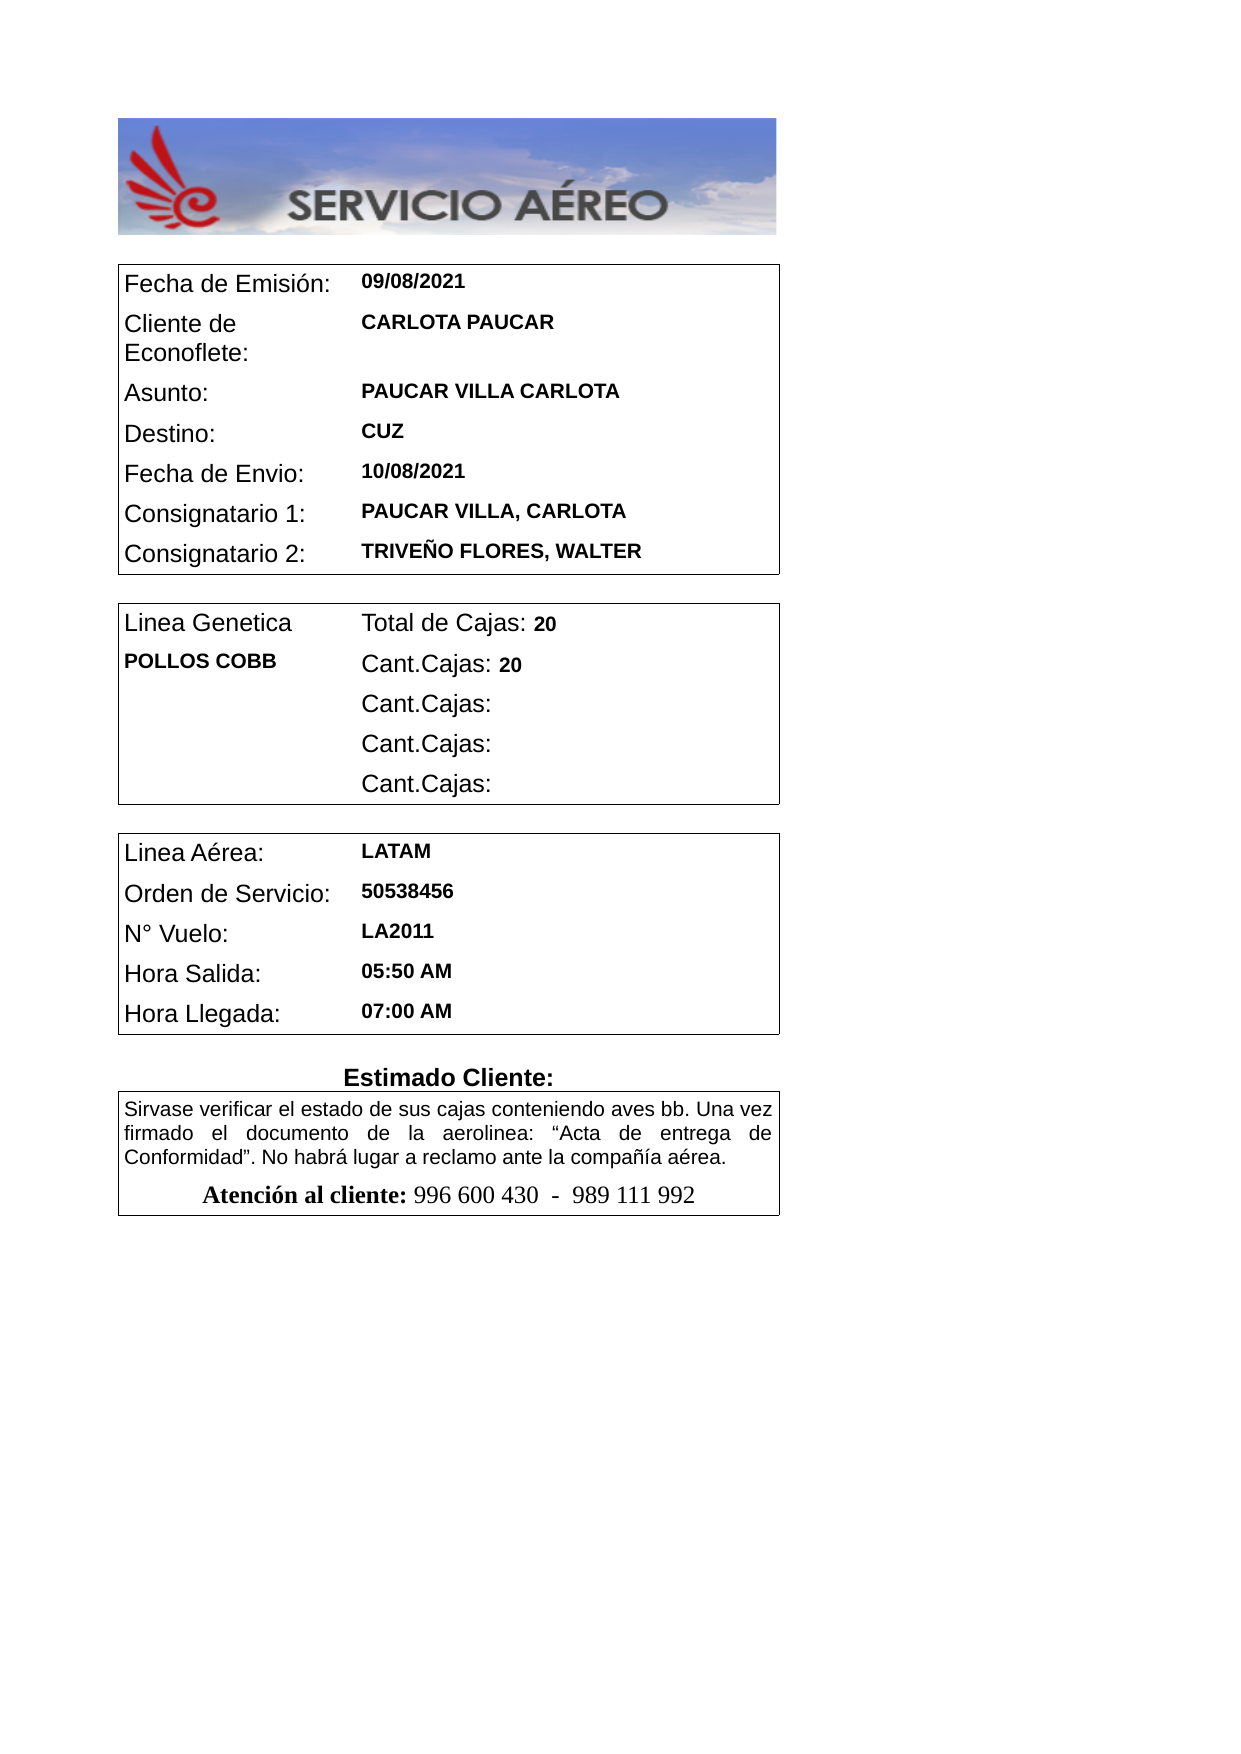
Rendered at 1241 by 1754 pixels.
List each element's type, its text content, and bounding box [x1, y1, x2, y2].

table_cell 07:00 AM [356, 994, 779, 1034]
table_header Fecha de Emisión: [119, 265, 356, 304]
table_cell 05:50 AM [356, 953, 779, 993]
table_cell LATAM [356, 834, 779, 873]
table_cell Hora Llegada: [119, 994, 356, 1034]
table_cell TRIVEÑO FLORES, WALTER [356, 534, 779, 574]
table_cell Hora Salida: [119, 953, 356, 993]
table_cell PAUCAR VILLA, CARLOTA [356, 493, 779, 533]
table_cell 10/08/2021 [356, 453, 779, 493]
table_cell [118, 575, 356, 603]
table_cell [356, 805, 779, 833]
table_cell Linea Aérea: [119, 834, 356, 873]
table_cell Consignatario 2: [119, 534, 356, 574]
table_cell CARLOTA PAUCAR [356, 304, 779, 373]
table_cell Estimado Cliente: [118, 1035, 779, 1091]
table_cell Cant.Cajas: [356, 723, 779, 763]
table_cell LA2011 [356, 913, 779, 953]
table_cell [118, 805, 356, 833]
table_cell N° Vuelo: [119, 913, 356, 953]
picture [118, 118, 777, 235]
table_cell Destino: [119, 413, 356, 453]
table_cell Atención al cliente: 996 600 430 - 989 111 992 [119, 1175, 779, 1215]
table_cell Cliente de Econoflete: [119, 304, 356, 373]
table_cell Cant.Cajas: [356, 683, 779, 723]
table_header 09/08/2021 [356, 265, 779, 304]
table_cell Orden de Servicio: [119, 873, 356, 913]
table_cell POLLOS COBB [119, 643, 356, 683]
table_cell Asunto: [119, 373, 356, 413]
table_cell [119, 683, 356, 723]
table_cell 50538456 [356, 873, 779, 913]
table_cell Fecha de Envio: [119, 453, 356, 493]
table_cell Total de Cajas: 20 [356, 604, 779, 643]
table_cell Sirvase verificar el estado de sus cajas conteniendo aves bb. Una vez firmado el documento de la aerolinea: “Acta de entrega de Conformidad”. No habrá lugar a reclamo ante la compañía aérea. [119, 1092, 779, 1175]
table_cell [119, 764, 356, 804]
table_cell [119, 723, 356, 763]
table_cell PAUCAR VILLA CARLOTA [356, 373, 779, 413]
table_cell [356, 575, 779, 603]
table_cell CUZ [356, 413, 779, 453]
table_cell Cant.Cajas: [356, 764, 779, 804]
table_cell Cant.Cajas: 20 [356, 643, 779, 683]
table_cell Linea Genetica [119, 604, 356, 643]
table_cell Consignatario 1: [119, 493, 356, 533]
